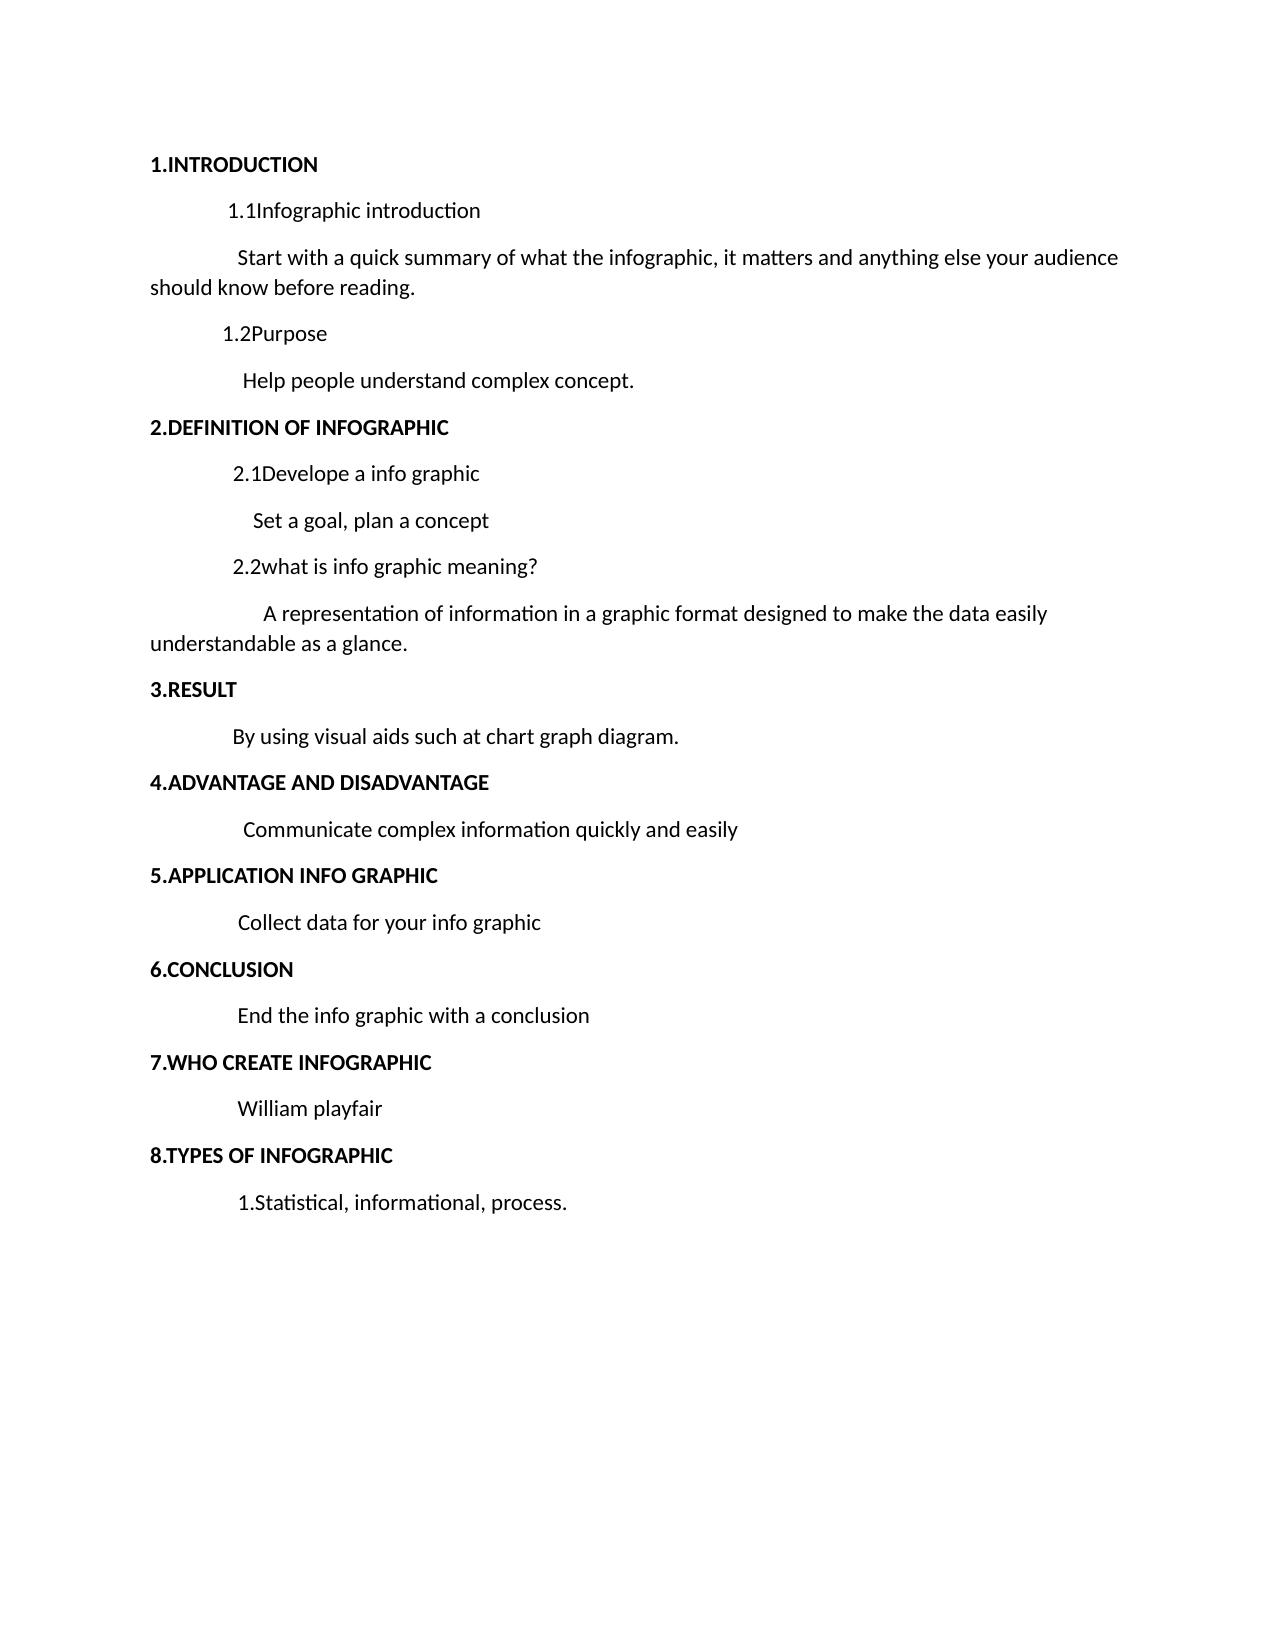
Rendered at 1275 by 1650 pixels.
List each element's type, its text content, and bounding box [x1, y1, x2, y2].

text Collect data for your info graphic [150, 908, 1125, 936]
text 3.RESULT [150, 675, 1125, 703]
text Start with a quick summary of what the infographic, it matters and anything else your audience should know before reading. [150, 243, 1125, 301]
text Set a goal, plan a concept [150, 506, 1125, 534]
text 2.2what is info graphic meaning? [150, 552, 1125, 580]
text 6.CONCLUSION [150, 955, 1125, 983]
text 1.1Infographic introduction [150, 197, 1125, 224]
text 1.2Purpose [150, 319, 1125, 348]
text 8.TYPES OF INFOGRAPHIC [150, 1141, 1125, 1169]
text A representation of information in a graphic format designed to make the data easily understandable as a glance. [150, 599, 1125, 657]
text Help people understand complex concept. [150, 366, 1125, 394]
text 1.INTRODUCTION [150, 150, 1125, 178]
text By using visual aids such at chart graph diagram. [150, 722, 1125, 750]
text 2.DEFINITION OF INFOGRAPHIC [150, 413, 1125, 441]
text 2.1Develope a info graphic [150, 459, 1125, 487]
text 1.Statistical, informational, process. [150, 1188, 1125, 1216]
text 4.ADVANTAGE AND DISADVANTAGE [150, 768, 1125, 797]
text Communicate complex information quickly and easily [150, 815, 1125, 843]
text William playfair [150, 1094, 1125, 1122]
text 7.WHO CREATE INFOGRAPHIC [150, 1048, 1125, 1076]
text End the info graphic with a conclusion [150, 1001, 1125, 1029]
text 5.APPLICATION INFO GRAPHIC [150, 862, 1125, 890]
